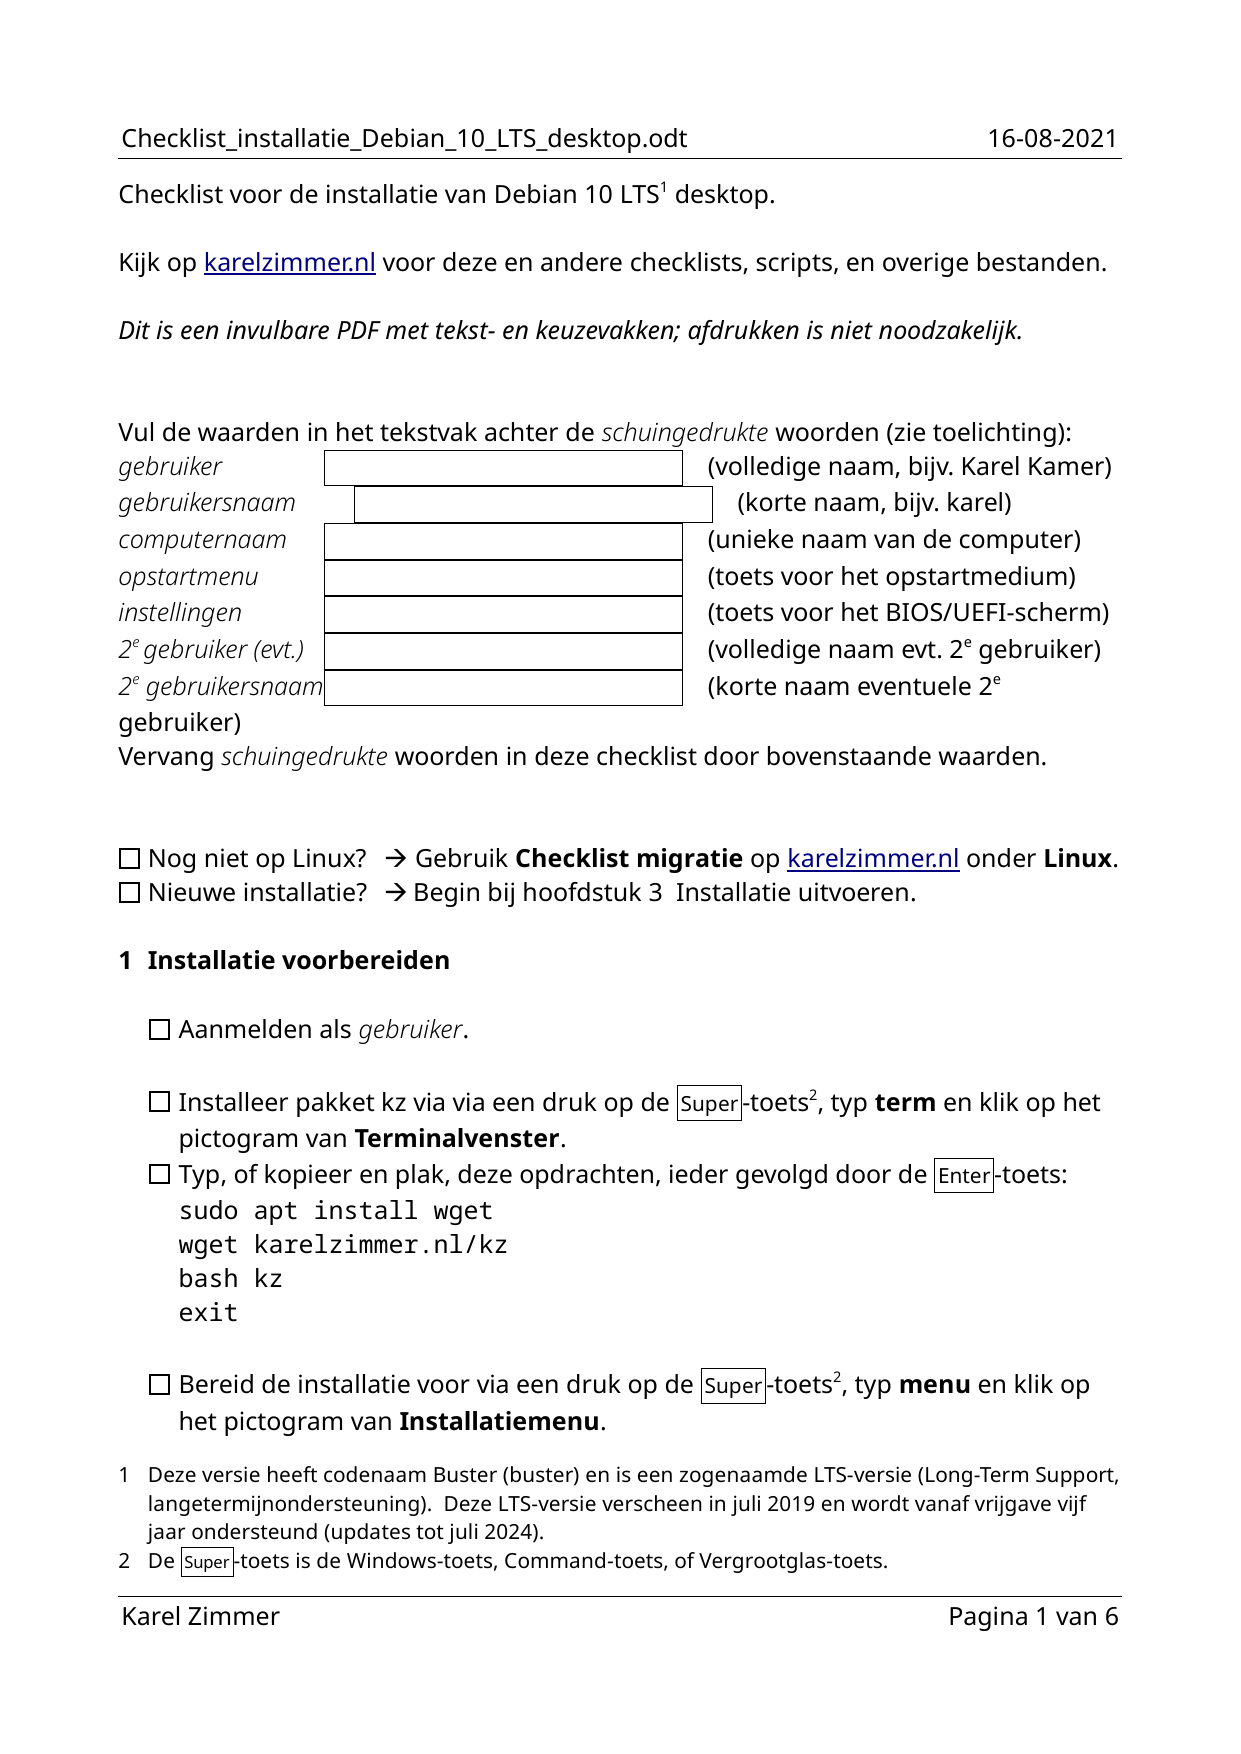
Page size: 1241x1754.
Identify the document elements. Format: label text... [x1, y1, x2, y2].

text (korte naam, bijv. karel) [683, 485, 1122, 522]
table_cell Installeer pakket kz via via een druk op de Super-toets, typ term en klik op het pictogram van Terminalvenster. [177, 1084, 1120, 1156]
table_cell [141, 1084, 177, 1156]
text Kijk op karelzimmer.nl voor deze en andere checklists, scripts, en overige bestanden. [118, 245, 1122, 279]
text gebruikersnaam [118, 485, 354, 522]
table_cell [141, 1330, 177, 1366]
table_cell [177, 1047, 1120, 1083]
table_header [141, 1011, 177, 1047]
table_cell [177, 1330, 1120, 1366]
text Checklist voor de installatie van Debian 10 LTS desktop. [118, 177, 1122, 211]
text 2e gebruikersnaam (korte naam eventuele 2e gebruiker) [118, 669, 1122, 739]
text (toets voor het opstartmedium) [683, 559, 1122, 595]
text (volledige naam evt. 2e gebruiker) [683, 632, 1122, 669]
text (toets voor het BIOS/UEFI-scherm) [683, 595, 1122, 632]
text opstartmenu [118, 559, 324, 595]
text Nieuwe installatie?  Begin bij hoofdstuk 2 Installatie uitvoeren. [118, 875, 1122, 909]
text Vul de waarden in het tekstvak achter de schuingedrukte woorden (zie toelichting): [118, 415, 1122, 449]
text gebruiker (volledige naam, bijv. Karel Kamer) [118, 449, 1122, 485]
text instellingen [118, 595, 324, 632]
text Vervang schuingedrukte woorden in deze checklist door bovenstaande waarden. [118, 739, 1122, 773]
text Deze versie heeft codenaam Buster (buster) en is een zogenaamde LTS-versie (Long-Term Support, langetermijnondersteuning). Deze LTS-versie verscheen in juli 2019 en wordt vanaf vrijgave vijf jaar ondersteund (updates tot juli 2024). [118, 1460, 1122, 1546]
text Dit is een invulbare PDF met tekst- en keuzevakken; afdrukken is niet noodzakelijk. [118, 313, 1122, 347]
text 2e gebruiker (evt.) [118, 632, 324, 669]
table_cell Typ, of kopieer en plak, deze opdrachten, ieder gevolgd door de Enter-toets: sudo apt install wget wget karelzimmer.nl/kz bash kz exit [177, 1156, 1120, 1330]
text (unieke naam van de computer) [683, 522, 1122, 559]
table_header Aanmelden als gebruiker. [177, 1011, 1120, 1047]
table_cell Bereid de installatie voor via een druk op de Super-toets2, typ menu en klik op het pictogram van Installatiemenu. [177, 1366, 1120, 1438]
text Nog niet op Linux?  Gebruik Checklist migratie op karelzimmer.nl onder Linux. [118, 841, 1122, 875]
text computernaam [118, 522, 354, 559]
list Installatie voorbereiden [118, 943, 1122, 977]
table_cell [141, 1047, 177, 1083]
table_cell [141, 1156, 177, 1330]
table_cell [141, 1366, 177, 1438]
